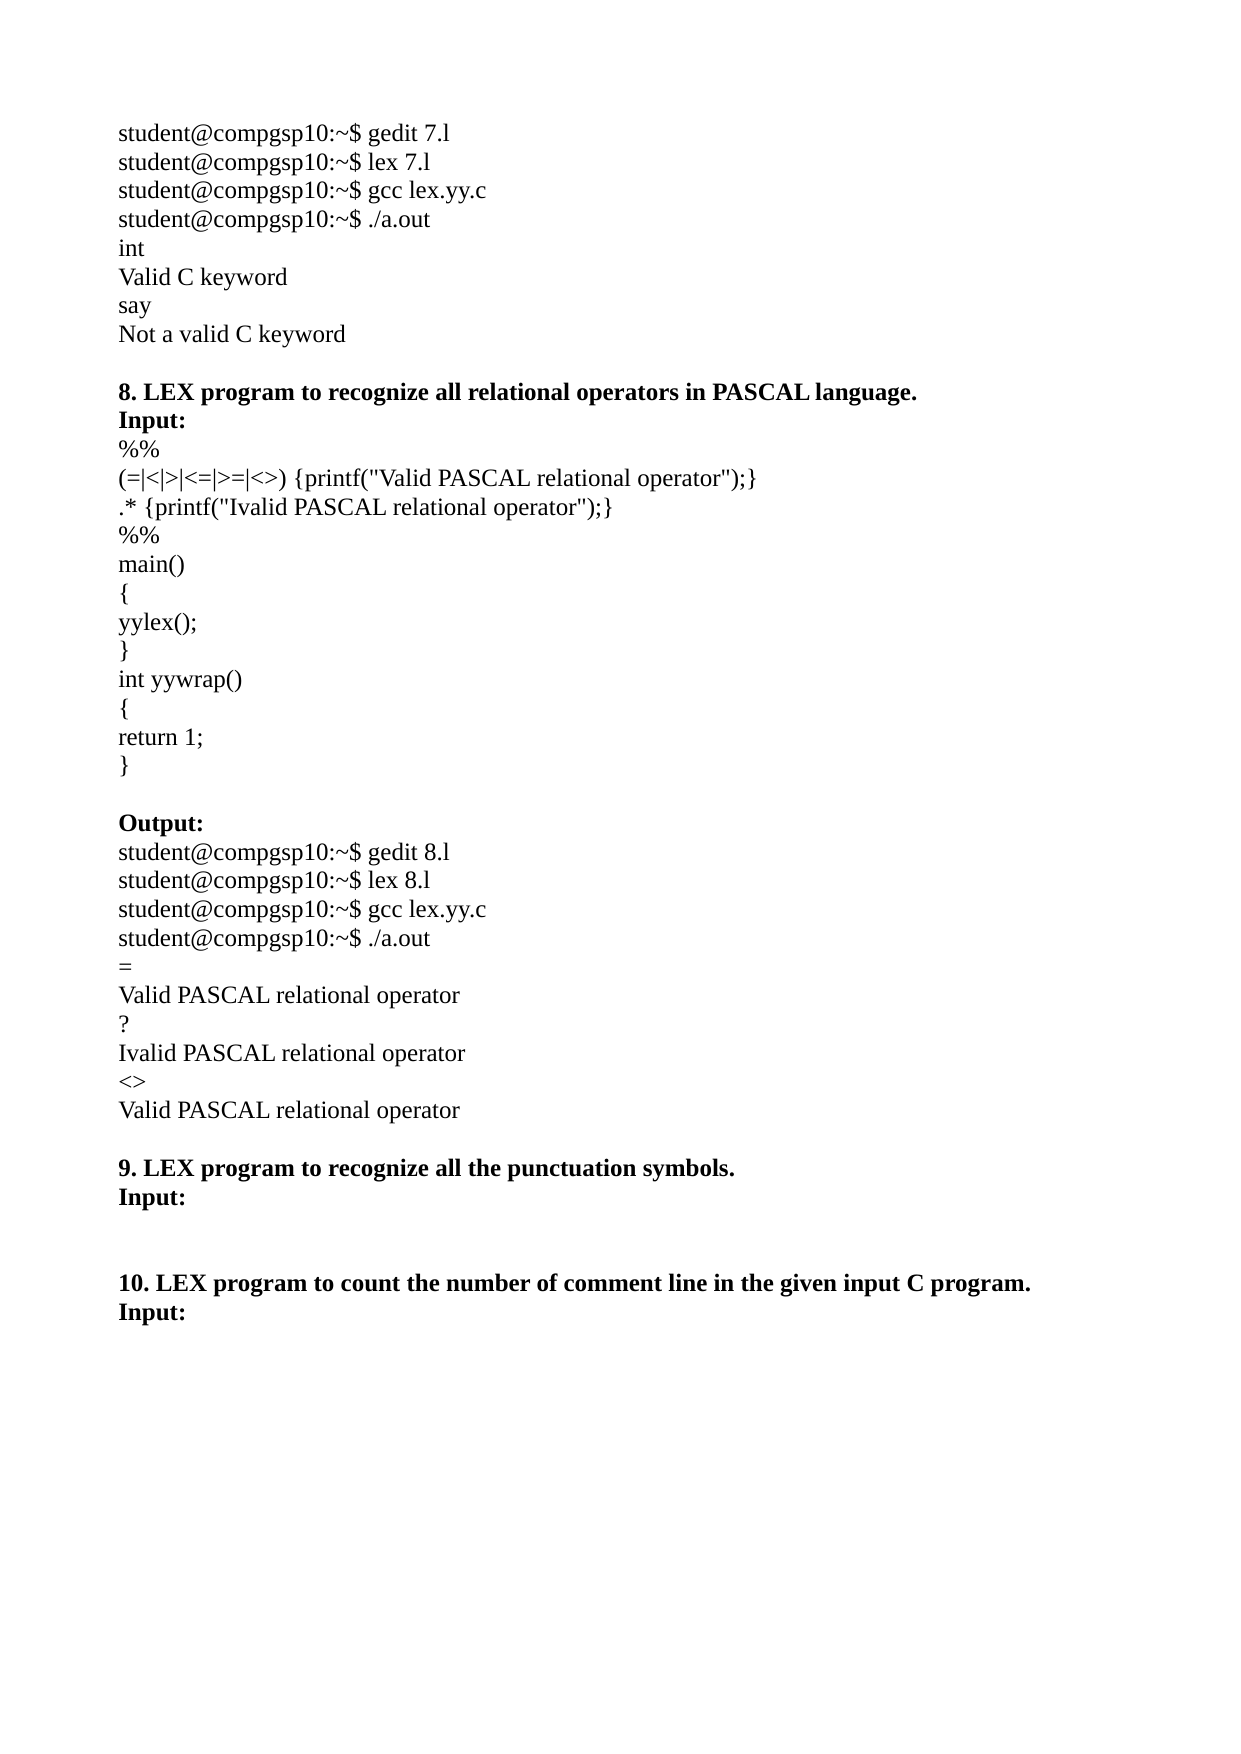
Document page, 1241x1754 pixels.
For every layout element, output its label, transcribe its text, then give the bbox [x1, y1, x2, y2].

text Ivalid PASCAL relational operator [118, 1038, 1122, 1067]
text Input: [118, 406, 1122, 434]
text } [118, 636, 1122, 664]
text <> [118, 1067, 1122, 1096]
text int yywrap() [118, 664, 1122, 693]
text Input: [118, 1182, 1122, 1211]
text Valid C keyword [118, 262, 1122, 291]
text { [118, 578, 1122, 607]
text student@compgsp10:~$ ./a.out [118, 204, 1122, 233]
text main() [118, 549, 1122, 578]
text Input: [118, 1297, 1122, 1326]
text student@compgsp10:~$ lex 7.l [118, 147, 1122, 176]
text int [118, 233, 1122, 262]
text 10. LEX program to count the number of comment line in the given input C program. [118, 1268, 1122, 1297]
text 9. LEX program to recognize all the punctuation symbols. [118, 1153, 1122, 1182]
text student@compgsp10:~$ gcc lex.yy.c [118, 894, 1122, 923]
text %% [118, 434, 1122, 463]
text } [118, 751, 1122, 779]
text { [118, 693, 1122, 722]
text Valid PASCAL relational operator [118, 1096, 1122, 1124]
text student@compgsp10:~$ ./a.out [118, 923, 1122, 952]
text 8. LEX program to recognize all relational operators in PASCAL language. [118, 377, 1122, 406]
text student@compgsp10:~$ lex 8.l [118, 866, 1122, 894]
text student@compgsp10:~$ gedit 8.l [118, 837, 1122, 866]
text Output: [118, 808, 1122, 837]
text = [118, 952, 1122, 981]
text .* {printf("Ivalid PASCAL relational operator");} [118, 492, 1122, 521]
text student@compgsp10:~$ gcc lex.yy.c [118, 176, 1122, 204]
text Valid PASCAL relational operator [118, 981, 1122, 1009]
text student@compgsp10:~$ gedit 7.l [118, 118, 1122, 147]
text yylex(); [118, 607, 1122, 636]
text say [118, 291, 1122, 319]
text (=|<|>|<=|>=|<>) {printf("Valid PASCAL relational operator");} [118, 463, 1122, 492]
text Not a valid C keyword [118, 319, 1122, 348]
text %% [118, 521, 1122, 549]
text ? [118, 1009, 1122, 1038]
text return 1; [118, 722, 1122, 751]
